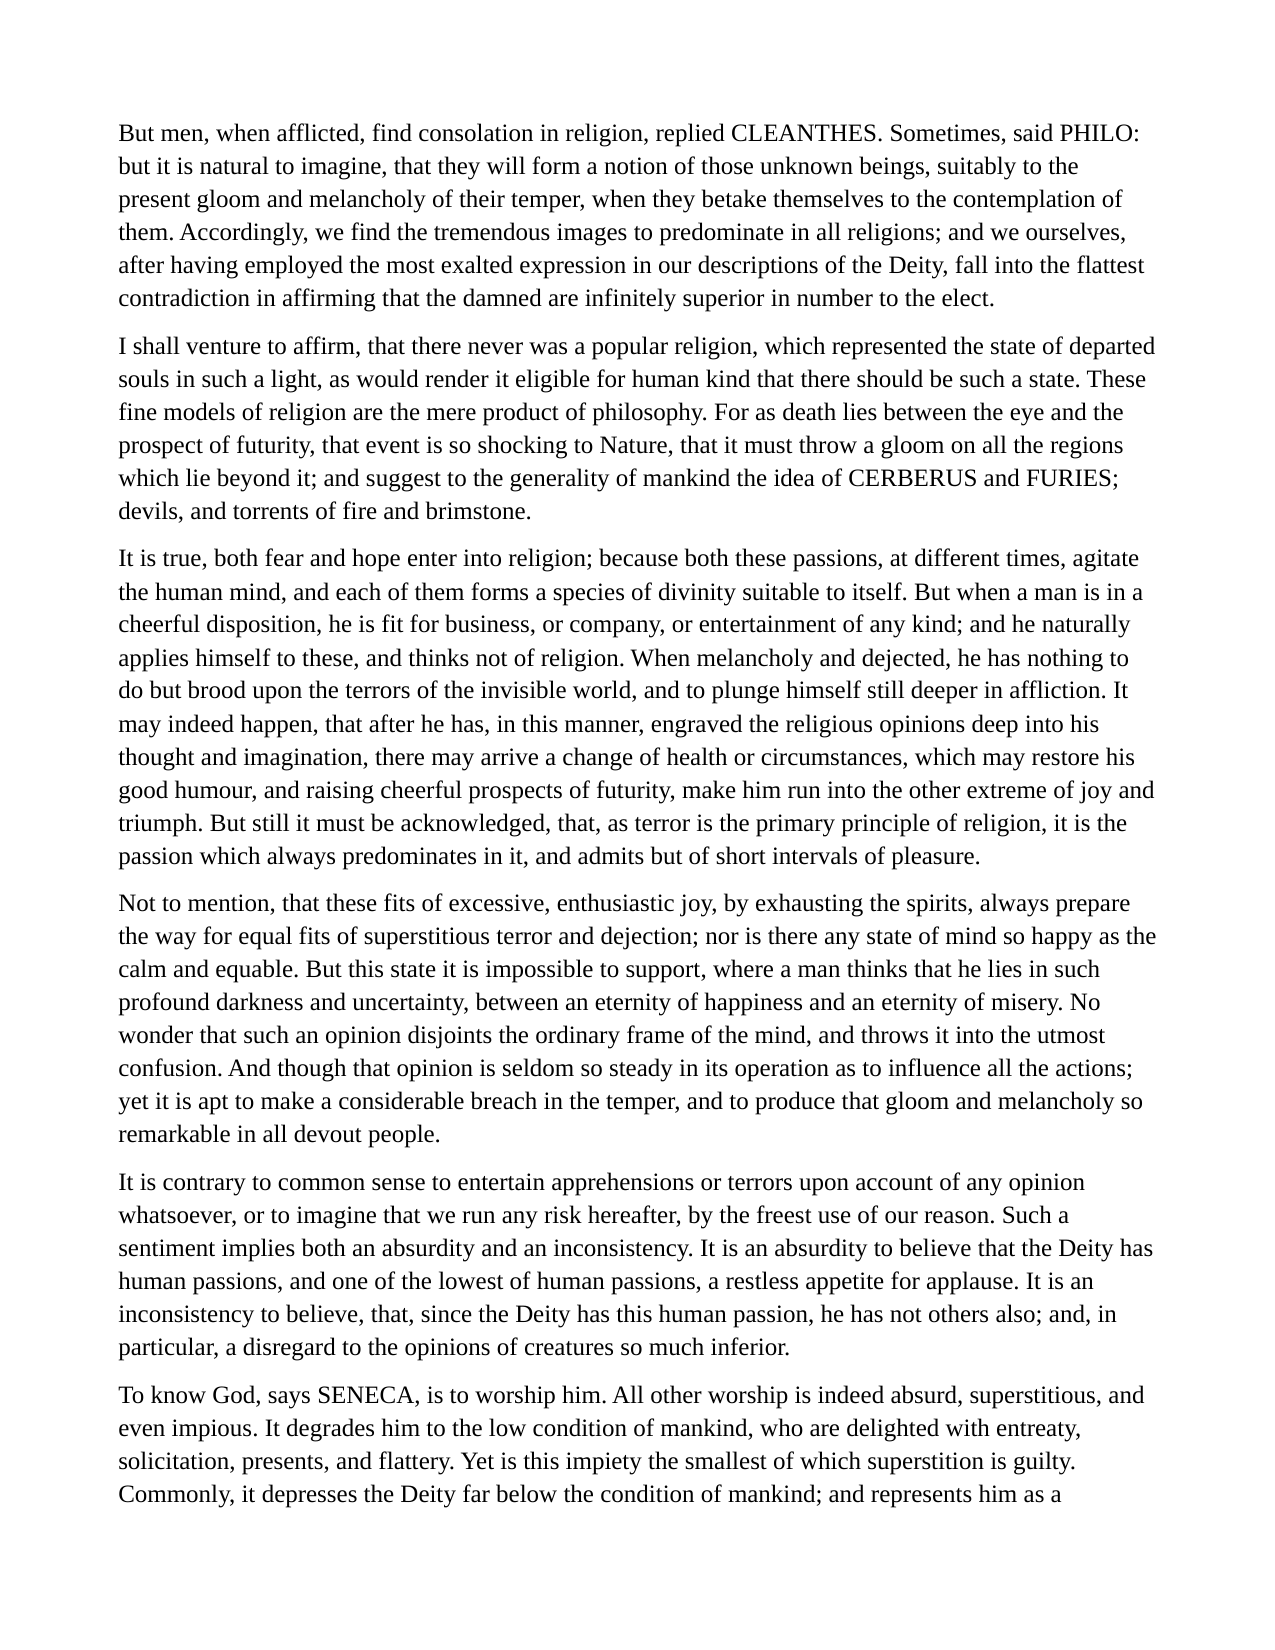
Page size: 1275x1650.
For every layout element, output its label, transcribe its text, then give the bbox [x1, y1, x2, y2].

text Not to mention, that these fits of excessive, enthusiastic joy, by exhausting the spirits, always prepare the way for equal fits of superstitious terror and dejection; nor is there any state of mind so happy as the calm and equable. But this state it is impossible to support, where a man thinks that he lies in such profound darkness and uncertainty, between an eternity of happiness and an eternity of misery. No wonder that such an opinion disjoints the ordinary frame of the mind, and throws it into the utmost confusion. And though that opinion is seldom so steady in its operation as to influence all the actions; yet it is apt to make a considerable breach in the temper, and to produce that gloom and melancholy so remarkable in all devout people. [118, 888, 1157, 1148]
text But men, when afflicted, find consolation in religion, replied CLEANTHES. Sometimes, said PHILO: but it is natural to imagine, that they will form a notion of those unknown beings, suitably to the present gloom and melancholy of their temper, when they betake themselves to the contemplation of them. Accordingly, we find the tremendous images to predominate in all religions; and we ourselves, after having employed the most exalted expression in our descriptions of the Deity, fall into the flattest contradiction in affirming that the damned are infinitely superior in number to the elect. [118, 118, 1157, 312]
text To know God, says SENECA, is to worship him. All other worship is indeed absurd, superstitious, and even impious. It degrades him to the low condition of mankind, who are delighted with entreaty, solicitation, presents, and flattery. Yet is this impiety the smallest of which superstition is guilty. Commonly, it depresses the Deity far below the condition of mankind; and represents him as a [118, 1380, 1157, 1508]
text It is contrary to common sense to entertain apprehensions or terrors upon account of any opinion whatsoever, or to imagine that we run any risk hereafter, by the freest use of our reason. Such a sentiment implies both an absurdity and an inconsistency. It is an absurdity to believe that the Deity has human passions, and one of the lowest of human passions, a restless appetite for applause. It is an inconsistency to believe, that, since the Deity has this human passion, he has not others also; and, in particular, a disregard to the opinions of creatures so much inferior. [118, 1167, 1157, 1361]
text I shall venture to affirm, that there never was a popular religion, which represented the state of departed souls in such a light, as would render it eligible for human kind that there should be such a state. These fine models of religion are the mere product of philosophy. For as death lies between the eye and the prospect of futurity, that event is so shocking to Nature, that it must throw a gloom on all the regions which lie beyond it; and suggest to the generality of mankind the idea of CERBERUS and FURIES; devils, and torrents of fire and brimstone. [118, 331, 1157, 525]
text It is true, both fear and hope enter into religion; because both these passions, at different times, agitate the human mind, and each of them forms a species of divinity suitable to itself. But when a man is in a cheerful disposition, he is fit for business, or company, or entertainment of any kind; and he naturally applies himself to these, and thinks not of religion. When melancholy and dejected, he has nothing to do but brood upon the terrors of the invisible world, and to plunge himself still deeper in affliction. It may indeed happen, that after he has, in this manner, engraved the religious opinions deep into his thought and imagination, there may arrive a change of health or circumstances, which may restore his good humour, and raising cheerful prospects of futurity, make him run into the other extreme of joy and triumph. But still it must be acknowledged, that, as terror is the primary principle of religion, it is the passion which always predominates in it, and admits but of short intervals of pleasure. [118, 543, 1157, 869]
